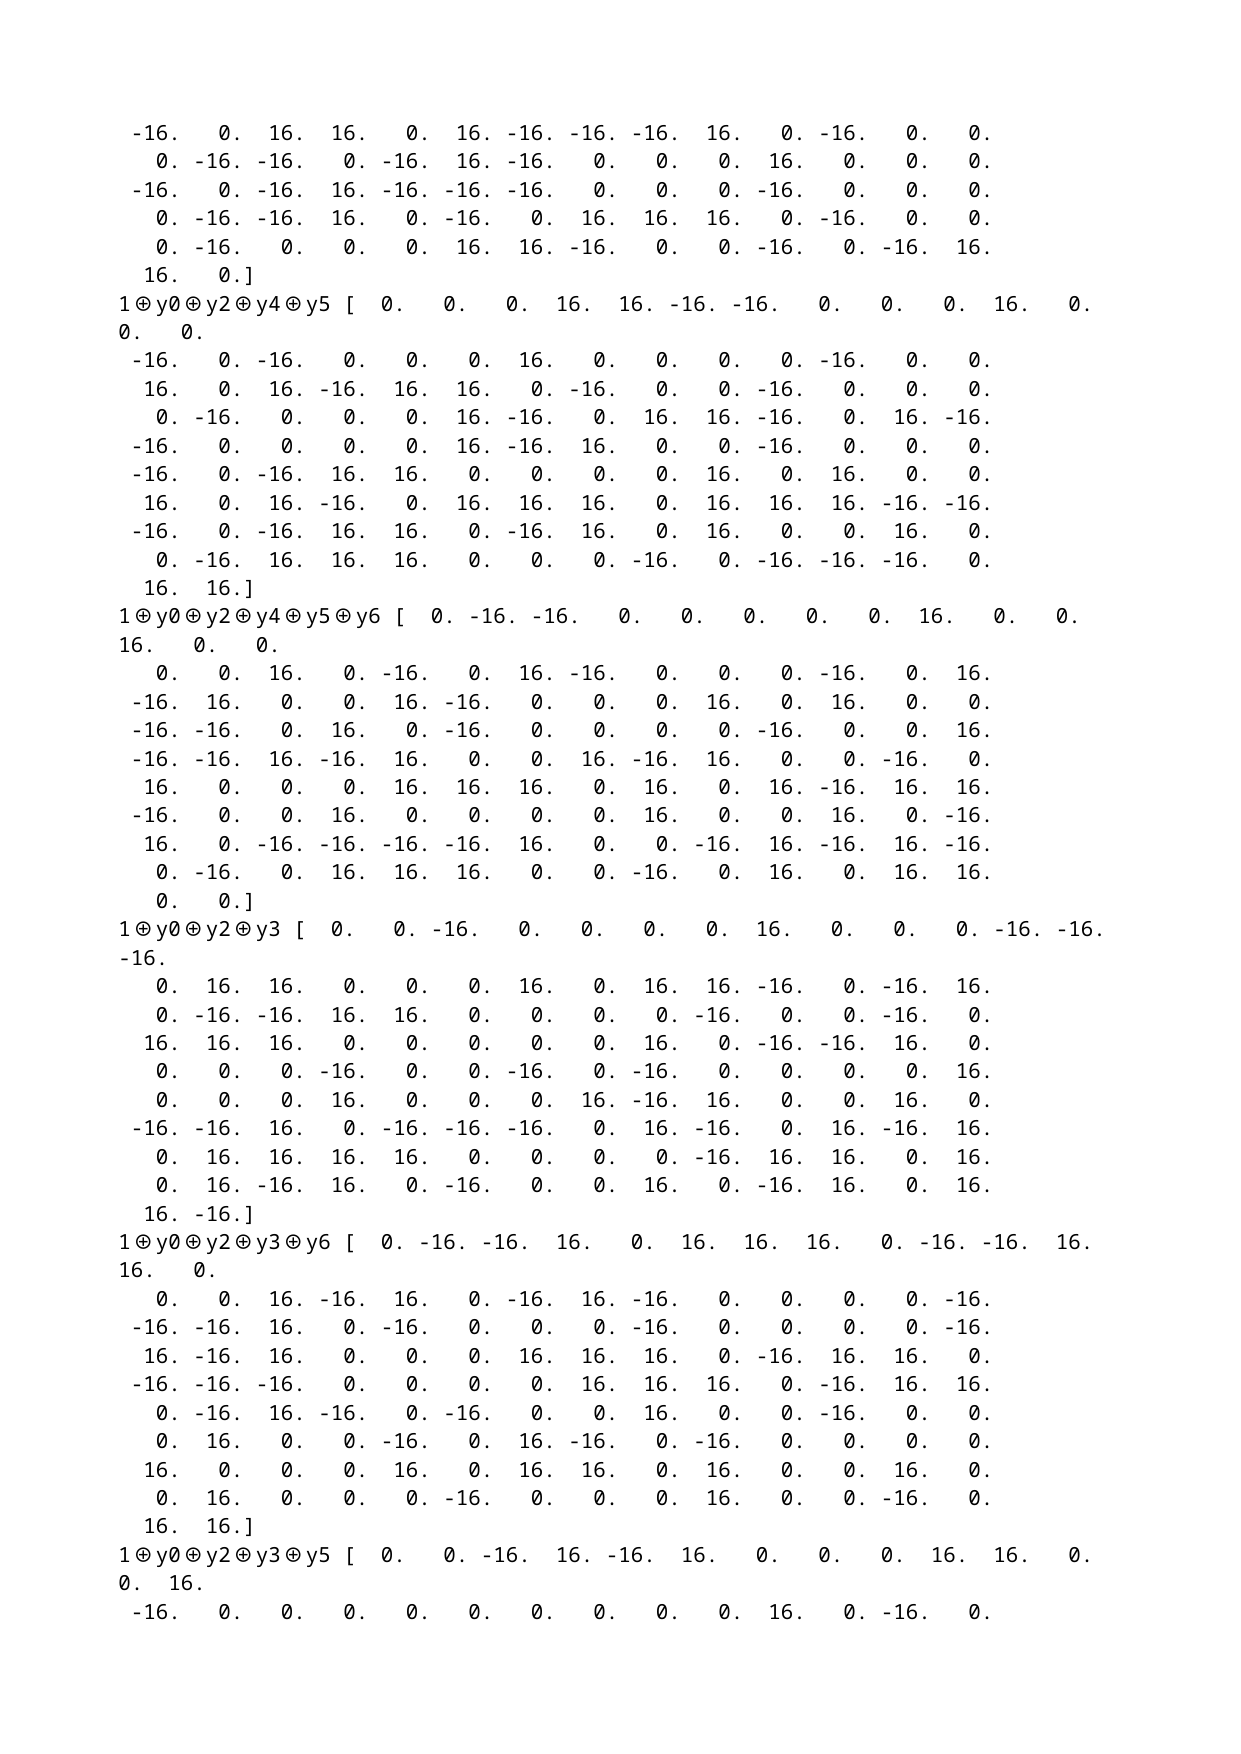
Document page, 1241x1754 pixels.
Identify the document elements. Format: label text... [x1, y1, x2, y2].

text -16. -16. 0. 16. 0. -16. 0. 0. 0. 0. -16. 0. 0. 16. [118, 715, 1122, 744]
text -16. 0. 0. 0. 0. 0. 0. 0. 0. 0. 16. 0. -16. 0. [118, 1597, 1122, 1625]
text -16. 0. 16. 16. 0. 16. -16. -16. -16. 16. 0. -16. 0. 0. [118, 118, 1122, 147]
text -16. -16. 16. -16. 16. 0. 0. 16. -16. 16. 0. 0. -16. 0. [118, 744, 1122, 772]
text 16. -16.] [118, 1199, 1122, 1227]
text 16. 16.] [118, 573, 1122, 602]
text 0. -16. 16. -16. 0. -16. 0. 0. 16. 0. 0. -16. 0. 0. [118, 1398, 1122, 1426]
text 0. -16. 16. 16. 16. 0. 0. 0. -16. 0. -16. -16. -16. 0. [118, 545, 1122, 573]
text 0. -16. -16. 0. -16. 16. -16. 0. 0. 0. 16. 0. 0. 0. [118, 147, 1122, 175]
text 16. 16.] [118, 1512, 1122, 1540]
text 0. 16. 0. 0. 0. -16. 0. 0. 0. 16. 0. 0. -16. 0. [118, 1483, 1122, 1512]
text 0. -16. -16. 16. 16. 0. 0. 0. 0. -16. 0. 0. -16. 0. [118, 1000, 1122, 1028]
text 1⊕y0⊕y2⊕y3⊕y5 [ 0. 0. -16. 16. -16. 16. 0. 0. 0. 16. 16. 0. 0. 16. [118, 1540, 1122, 1597]
text 1⊕y0⊕y2⊕y3⊕y6 [ 0. -16. -16. 16. 0. 16. 16. 16. 0. -16. -16. 16. 16. 0. [118, 1227, 1122, 1284]
text -16. -16. -16. 0. 0. 0. 0. 16. 16. 16. 0. -16. 16. 16. [118, 1369, 1122, 1398]
text -16. 16. 0. 0. 16. -16. 0. 0. 0. 16. 0. 16. 0. 0. [118, 687, 1122, 715]
text 16. 0. 0. 0. 16. 16. 16. 0. 16. 0. 16. -16. 16. 16. [118, 772, 1122, 801]
text -16. 0. -16. 0. 0. 0. 16. 0. 0. 0. 0. -16. 0. 0. [118, 346, 1122, 374]
text -16. 0. -16. 16. 16. 0. -16. 16. 0. 16. 0. 0. 16. 0. [118, 516, 1122, 545]
text 0. -16. 0. 0. 0. 16. 16. -16. 0. 0. -16. 0. -16. 16. [118, 232, 1122, 260]
text -16. -16. 16. 0. -16. 0. 0. 0. -16. 0. 0. 0. 0. -16. [118, 1312, 1122, 1341]
text -16. -16. 16. 0. -16. -16. -16. 0. 16. -16. 0. 16. -16. 16. [118, 1113, 1122, 1142]
text 0. 0. 0. -16. 0. 0. -16. 0. -16. 0. 0. 0. 0. 16. [118, 1057, 1122, 1085]
text 0. 0.] [118, 886, 1122, 914]
text 16. 16. 16. 0. 0. 0. 0. 0. 16. 0. -16. -16. 16. 0. [118, 1028, 1122, 1057]
text 0. 16. 16. 16. 16. 0. 0. 0. 0. -16. 16. 16. 0. 16. [118, 1142, 1122, 1170]
text -16. 0. 0. 16. 0. 0. 0. 0. 16. 0. 0. 16. 0. -16. [118, 801, 1122, 829]
text 16. 0. 16. -16. 16. 16. 0. -16. 0. 0. -16. 0. 0. 0. [118, 374, 1122, 402]
text 0. 0. 16. 0. -16. 0. 16. -16. 0. 0. 0. -16. 0. 16. [118, 658, 1122, 687]
text 16. 0.] [118, 260, 1122, 289]
text 1⊕y0⊕y2⊕y3 [ 0. 0. -16. 0. 0. 0. 0. 16. 0. 0. 0. -16. -16. -16. [118, 914, 1122, 971]
text 1⊕y0⊕y2⊕y4⊕y5⊕y6 [ 0. -16. -16. 0. 0. 0. 0. 0. 16. 0. 0. 16. 0. 0. [118, 602, 1122, 658]
text -16. 0. -16. 16. -16. -16. -16. 0. 0. 0. -16. 0. 0. 0. [118, 175, 1122, 203]
text 16. 0. -16. -16. -16. -16. 16. 0. 0. -16. 16. -16. 16. -16. [118, 829, 1122, 857]
text 16. 0. 16. -16. 0. 16. 16. 16. 0. 16. 16. 16. -16. -16. [118, 488, 1122, 516]
text -16. 0. 0. 0. 0. 16. -16. 16. 0. 0. -16. 0. 0. 0. [118, 431, 1122, 459]
text 0. -16. 0. 16. 16. 16. 0. 0. -16. 0. 16. 0. 16. 16. [118, 857, 1122, 886]
text 1⊕y0⊕y2⊕y4⊕y5 [ 0. 0. 0. 16. 16. -16. -16. 0. 0. 0. 16. 0. 0. 0. [118, 289, 1122, 346]
text 0. -16. -16. 16. 0. -16. 0. 16. 16. 16. 0. -16. 0. 0. [118, 203, 1122, 232]
text 0. 16. -16. 16. 0. -16. 0. 0. 16. 0. -16. 16. 0. 16. [118, 1170, 1122, 1199]
text -16. 0. -16. 16. 16. 0. 0. 0. 0. 16. 0. 16. 0. 0. [118, 459, 1122, 488]
text 0. 0. 16. -16. 16. 0. -16. 16. -16. 0. 0. 0. 0. -16. [118, 1284, 1122, 1312]
text 0. 16. 0. 0. -16. 0. 16. -16. 0. -16. 0. 0. 0. 0. [118, 1426, 1122, 1455]
text 0. 0. 0. 16. 0. 0. 0. 16. -16. 16. 0. 0. 16. 0. [118, 1085, 1122, 1113]
text 16. 0. 0. 0. 16. 0. 16. 16. 0. 16. 0. 0. 16. 0. [118, 1455, 1122, 1483]
text 0. -16. 0. 0. 0. 16. -16. 0. 16. 16. -16. 0. 16. -16. [118, 402, 1122, 431]
text 0. 16. 16. 0. 0. 0. 16. 0. 16. 16. -16. 0. -16. 16. [118, 971, 1122, 1000]
text 16. -16. 16. 0. 0. 0. 16. 16. 16. 0. -16. 16. 16. 0. [118, 1341, 1122, 1369]
